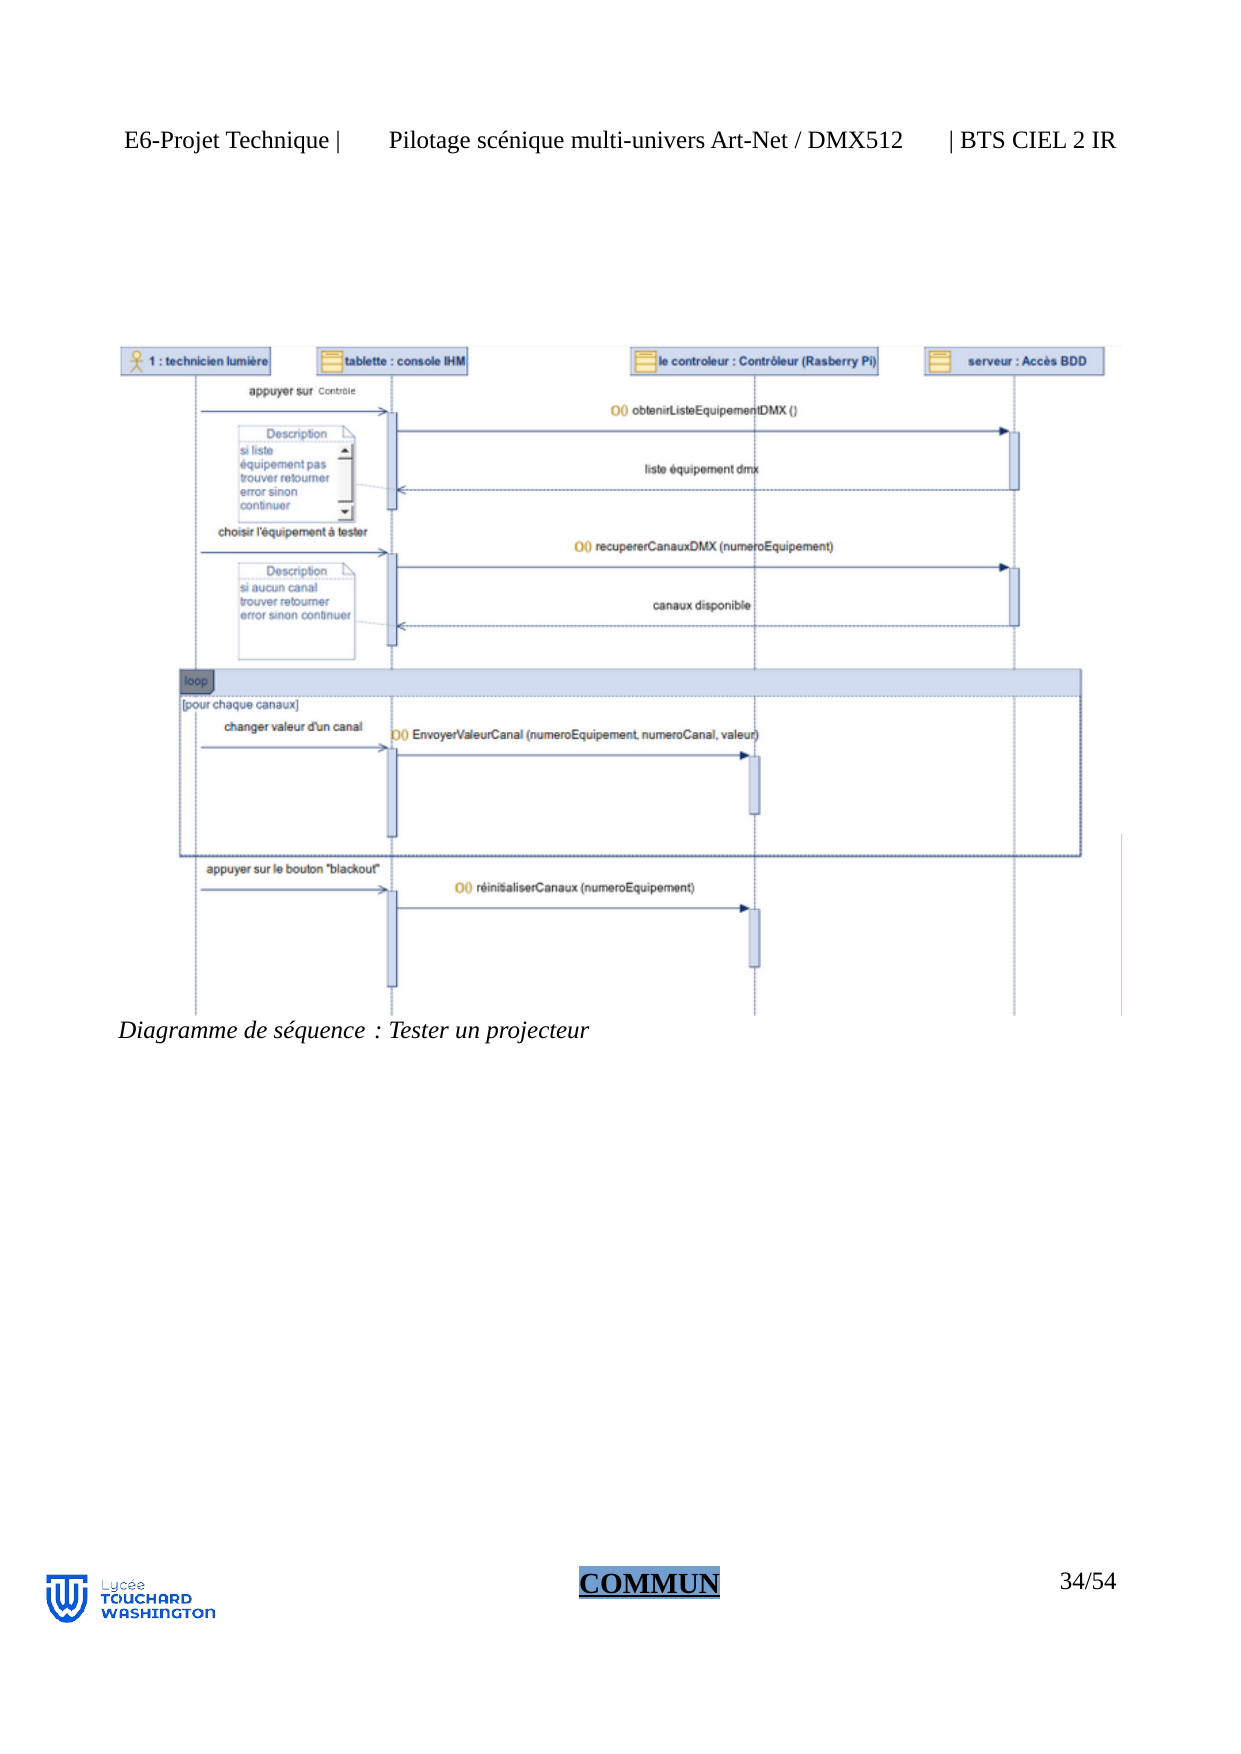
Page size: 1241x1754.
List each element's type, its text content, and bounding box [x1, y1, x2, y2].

picture [6, 1537, 256, 1661]
picture [118, 343, 1123, 1016]
picture [119, 1560, 256, 1606]
text Diagramme de séquence : Tester un projecteur [118, 1016, 1122, 1044]
